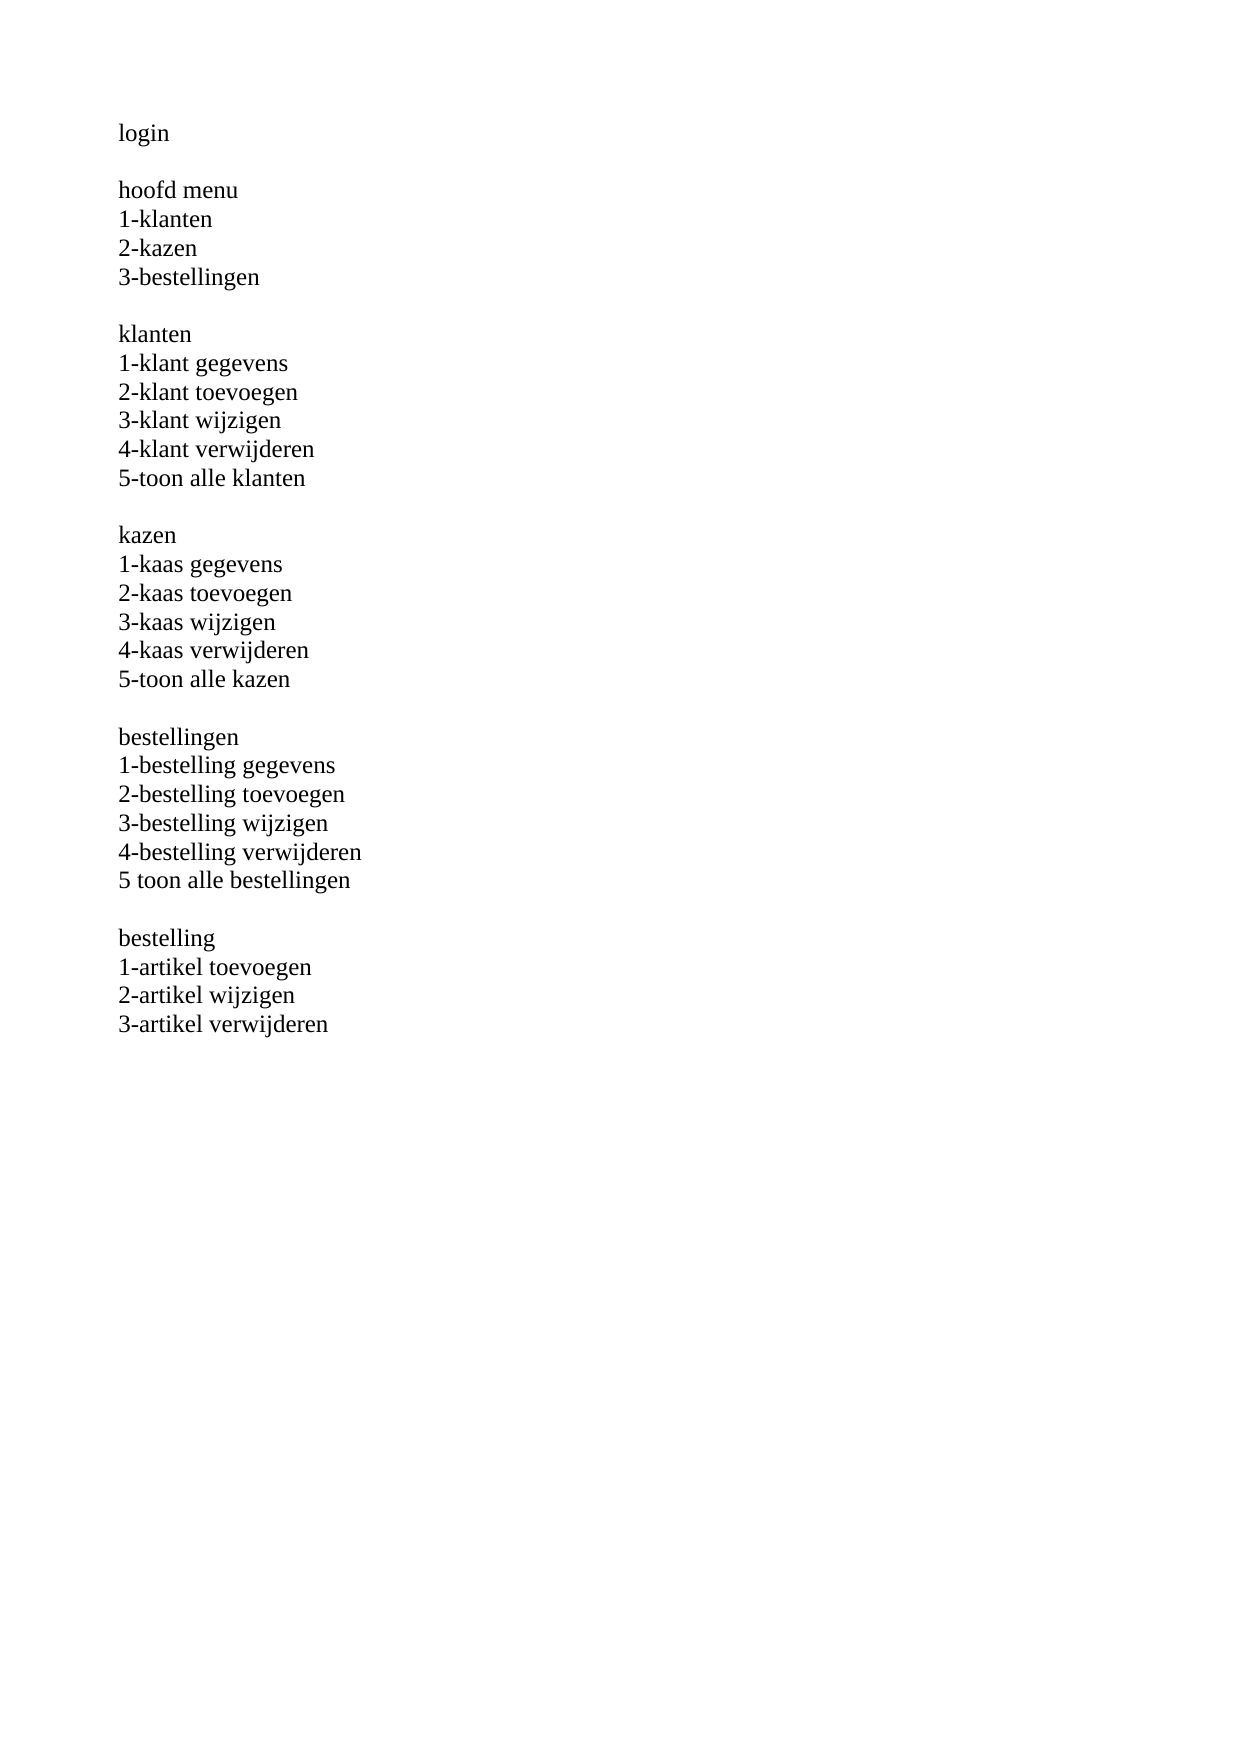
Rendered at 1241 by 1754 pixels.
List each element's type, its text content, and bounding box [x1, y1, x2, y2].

text 3-bestelling wijzigen [118, 808, 1122, 837]
text 2-artikel wijzigen [118, 981, 1122, 1009]
text 5 toon alle bestellingen [118, 866, 1122, 894]
text 1-klant gegevens [118, 348, 1122, 377]
text 3-klant wijzigen [118, 406, 1122, 434]
text klanten [118, 319, 1122, 348]
text 4-kaas verwijderen [118, 636, 1122, 664]
text 1-bestelling gegevens [118, 751, 1122, 779]
text 1-kaas gegevens [118, 549, 1122, 578]
text 3-artikel verwijderen [118, 1009, 1122, 1038]
text login [118, 118, 1122, 147]
text 2-klant toevoegen [118, 377, 1122, 406]
text 3-kaas wijzigen [118, 607, 1122, 636]
text bestelling [118, 923, 1122, 952]
text 1-artikel toevoegen [118, 952, 1122, 981]
text 2-kaas toevoegen [118, 578, 1122, 607]
text 1-klanten [118, 204, 1122, 233]
text kazen [118, 521, 1122, 549]
text 4-klant verwijderen [118, 434, 1122, 463]
text hoofd menu [118, 176, 1122, 204]
text bestellingen [118, 722, 1122, 751]
text 2-kazen [118, 233, 1122, 262]
text 4-bestelling verwijderen [118, 837, 1122, 866]
text 5-toon alle klanten [118, 463, 1122, 492]
text 3-bestellingen [118, 262, 1122, 291]
text 2-bestelling toevoegen [118, 779, 1122, 808]
text 5-toon alle kazen [118, 664, 1122, 693]
